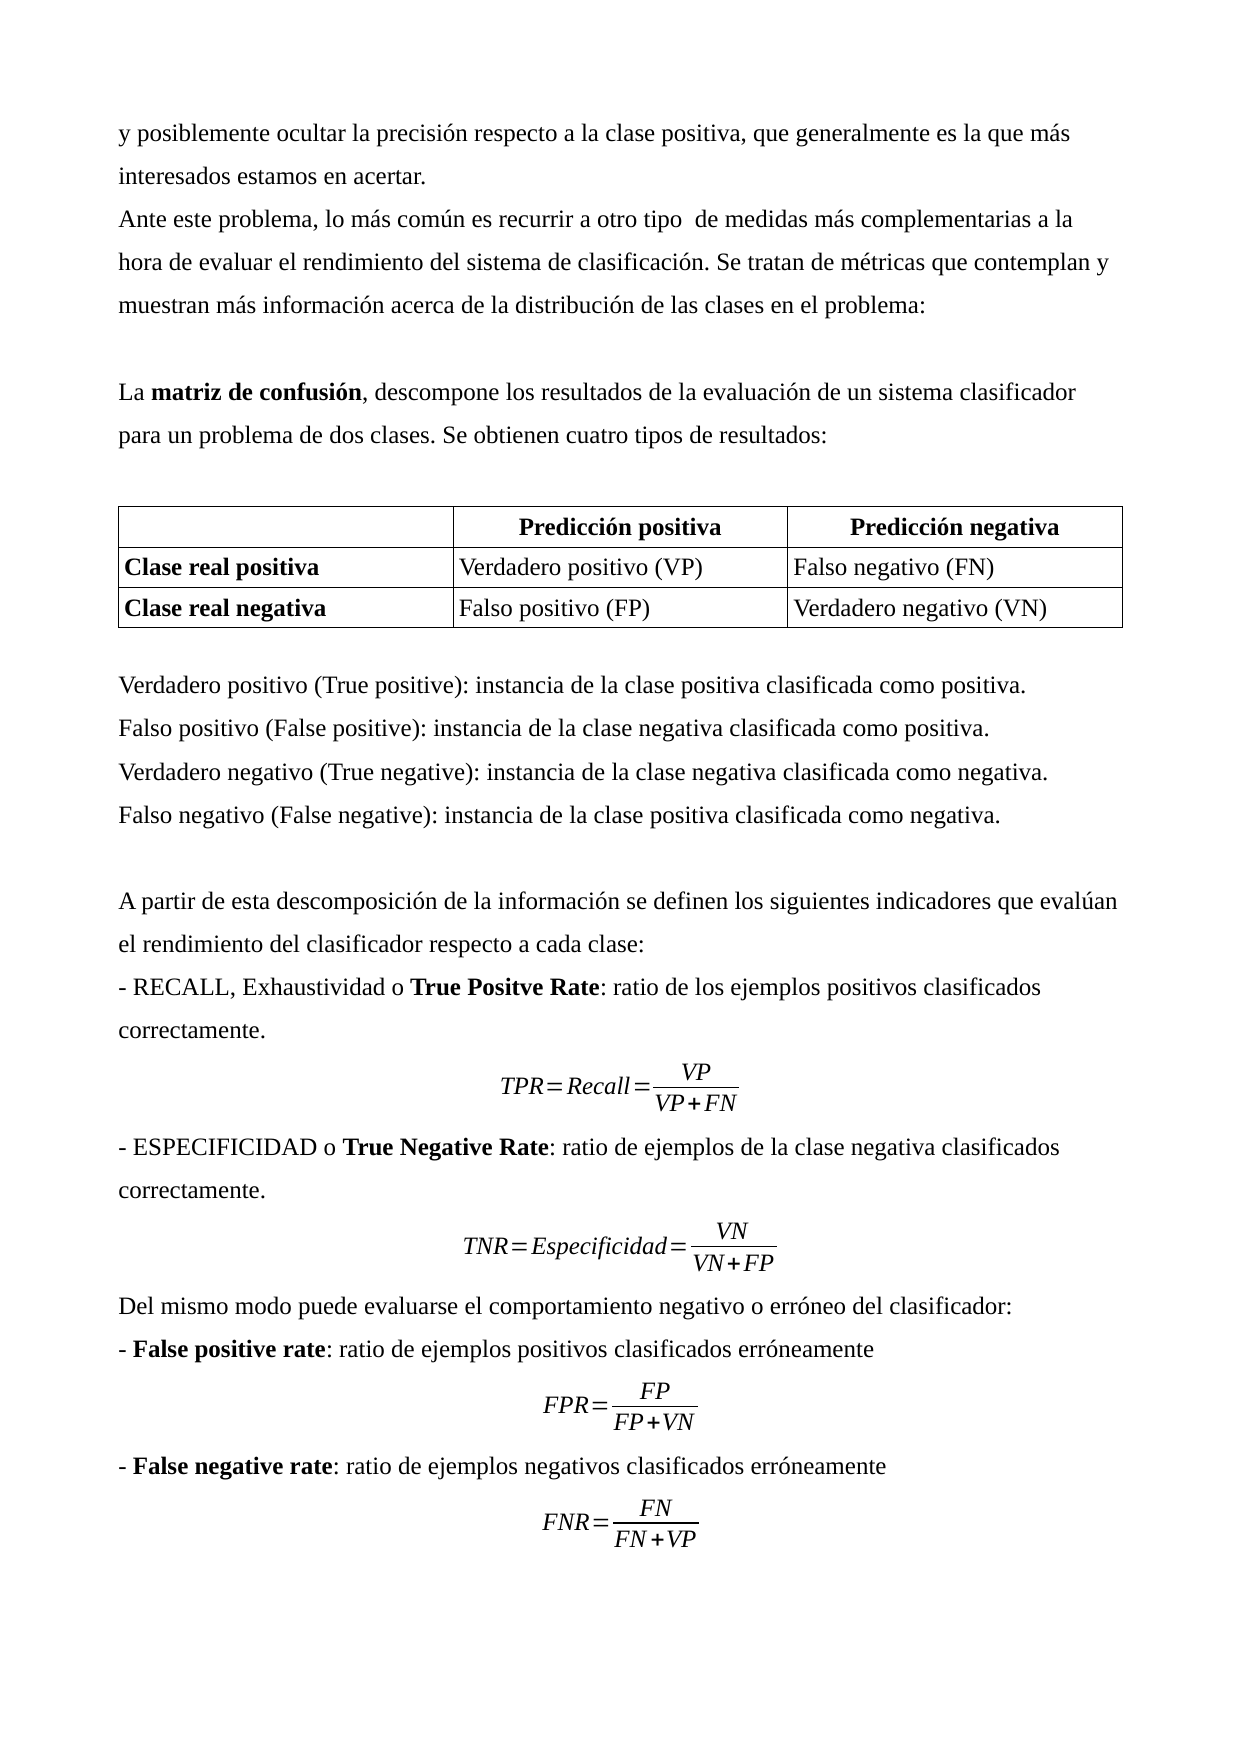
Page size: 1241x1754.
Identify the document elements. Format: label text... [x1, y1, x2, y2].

table_cell Falso positivo (FP) [454, 588, 787, 627]
text Falso negativo (False negative): instancia de la clase positiva clasificada como negativa. [118, 800, 1122, 828]
text Verdadero negativo (True negative): instancia de la clase negativa clasificada como negativa. [118, 757, 1122, 785]
table_header [119, 507, 453, 547]
table_cell Verdadero negativo (VN) [788, 588, 1122, 627]
table_cell Clase real positiva [119, 548, 453, 587]
text Ante este problema, lo más común es recurrir a otro tipo de medidas más complementarias a la hora de evaluar el rendimiento del sistema de clasificación. Se tratan de métricas que contemplan y muestran más información acerca de la distribución de las clases en el problema: [118, 204, 1122, 319]
table_cell Verdadero positivo (VP) [454, 548, 787, 587]
text - False negative rate: ratio de ejemplos negativos clasificados erróneamente [118, 1451, 1122, 1480]
table_cell Clase real negativa [119, 588, 453, 627]
text Verdadero positivo (True positive): instancia de la clase positiva clasificada como positiva. [118, 670, 1122, 699]
text A partir de esta descomposición de la información se definen los siguientes indicadores que evalúan el rendimiento del clasificador respecto a cada clase: [118, 886, 1122, 958]
table_cell Falso negativo (FN) [788, 548, 1122, 587]
text - False positive rate: ratio de ejemplos positivos clasificados erróneamente [118, 1334, 1122, 1363]
text - ESPECIFICIDAD o True Negative Rate: ratio de ejemplos de la clase negativa clasificados correctamente. [118, 1132, 1122, 1204]
text - RECALL, Exhaustividad o True Positve Rate: ratio de los ejemplos positivos clasificados correctamente. [118, 972, 1122, 1044]
text Falso positivo (False positive): instancia de la clase negativa clasificada como positiva. [118, 713, 1122, 742]
table_header Predicción positiva [454, 507, 787, 547]
text La matriz de confusión, descompone los resultados de la evaluación de un sistema clasificador para un problema de dos clases. Se obtienen cuatro tipos de resultados: [118, 377, 1122, 449]
text y posiblemente ocultar la precisión respecto a la clase positiva, que generalmente es la que más interesados estamos en acertar. [118, 118, 1122, 190]
table_header Predicción negativa [788, 507, 1122, 547]
text Del mismo modo puede evaluarse el comportamiento negativo o erróneo del clasificador: [118, 1291, 1122, 1320]
